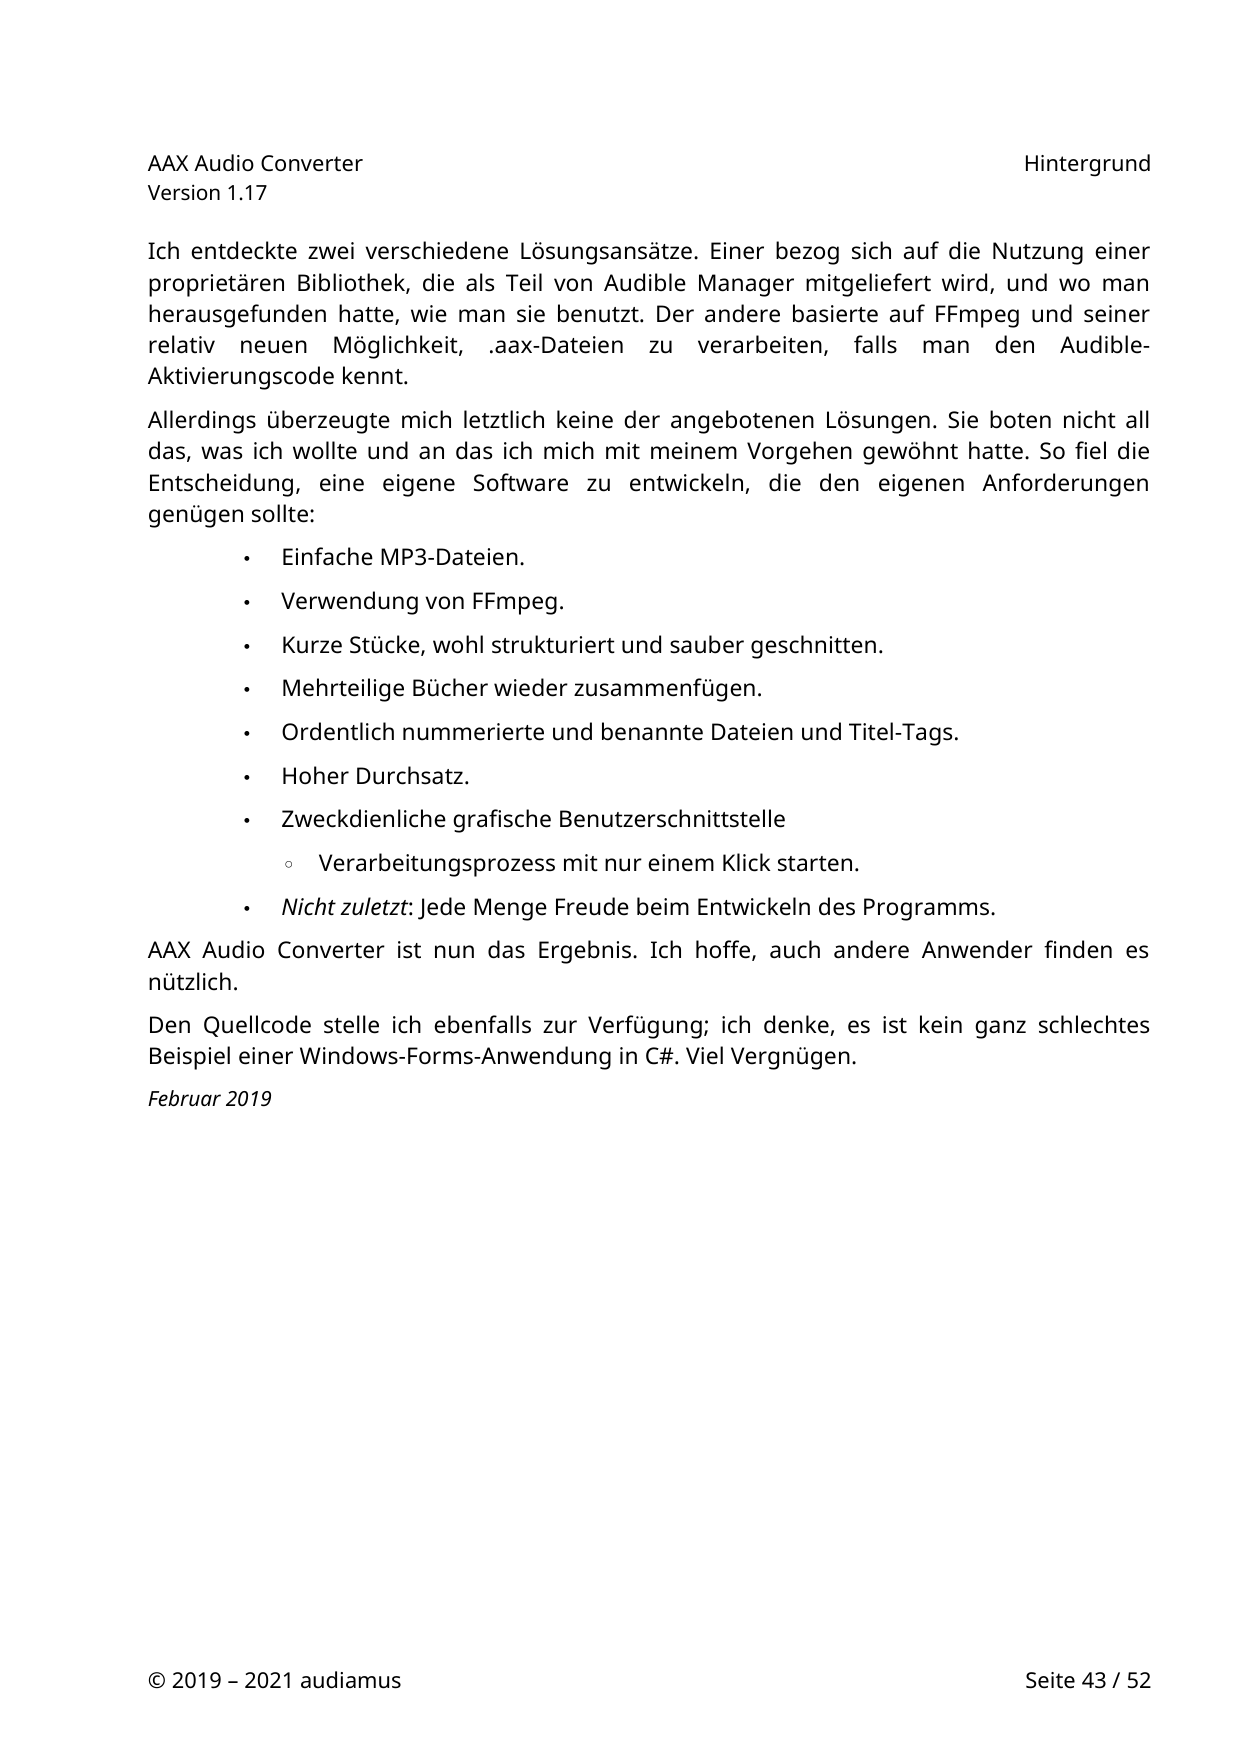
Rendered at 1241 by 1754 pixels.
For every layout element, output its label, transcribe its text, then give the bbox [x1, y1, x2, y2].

text Februar 2019 [148, 1084, 1152, 1112]
list Verarbeitungsprozess mit nur einem Klick starten. [281, 847, 1152, 878]
list Kurze Stücke, wohl strukturiert und sauber geschnitten. [244, 629, 1152, 660]
list Verwendung von FFmpeg. [244, 585, 1152, 616]
text Allerdings überzeugte mich letztlich keine der angebotenen Lösungen. Sie boten nicht all das, was ich wollte und an das ich mich mit meinem Vorgehen gewöhnt hatte. So fiel die Entscheidung, eine eigene Software zu entwickeln, die den eigenen Anforderungen genügen sollte: [148, 404, 1152, 529]
list Zweckdienliche grafische Benutzerschnittstelle [244, 803, 1152, 834]
list Mehrteilige Bücher wieder zusammenfügen. [244, 672, 1152, 703]
text Ich entdeckte zwei verschiedene Lösungsansätze. Einer bezog sich auf die Nutzung einer proprietären Bibliothek, die als Teil von Audible Manager mitgeliefert wird, und wo man herausgefunden hatte, wie man sie benutzt. Der andere basierte auf FFmpeg und seiner relativ neuen Möglichkeit, .aax-Dateien zu verarbeiten, falls man den Audible-Aktivierungscode kennt. [148, 235, 1152, 392]
list Einfache MP3-Dateien. [244, 541, 1152, 573]
list Nicht zuletzt: Jede Menge Freude beim Entwickeln des Programms. [244, 891, 1152, 922]
list Ordentlich nummerierte und benannte Dateien und Titel-Tags. [244, 716, 1152, 747]
text AAX Audio Converter ist nun das Ergebnis. Ich hoffe, auch andere Anwender finden es nützlich. [148, 934, 1152, 997]
text Den Quellcode stelle ich ebenfalls zur Verfügung; ich denke, es ist kein ganz schlechtes Beispiel einer Windows-Forms-Anwendung in C#. Viel Vergnügen. [148, 1009, 1152, 1072]
list Hoher Durchsatz. [244, 759, 1152, 791]
